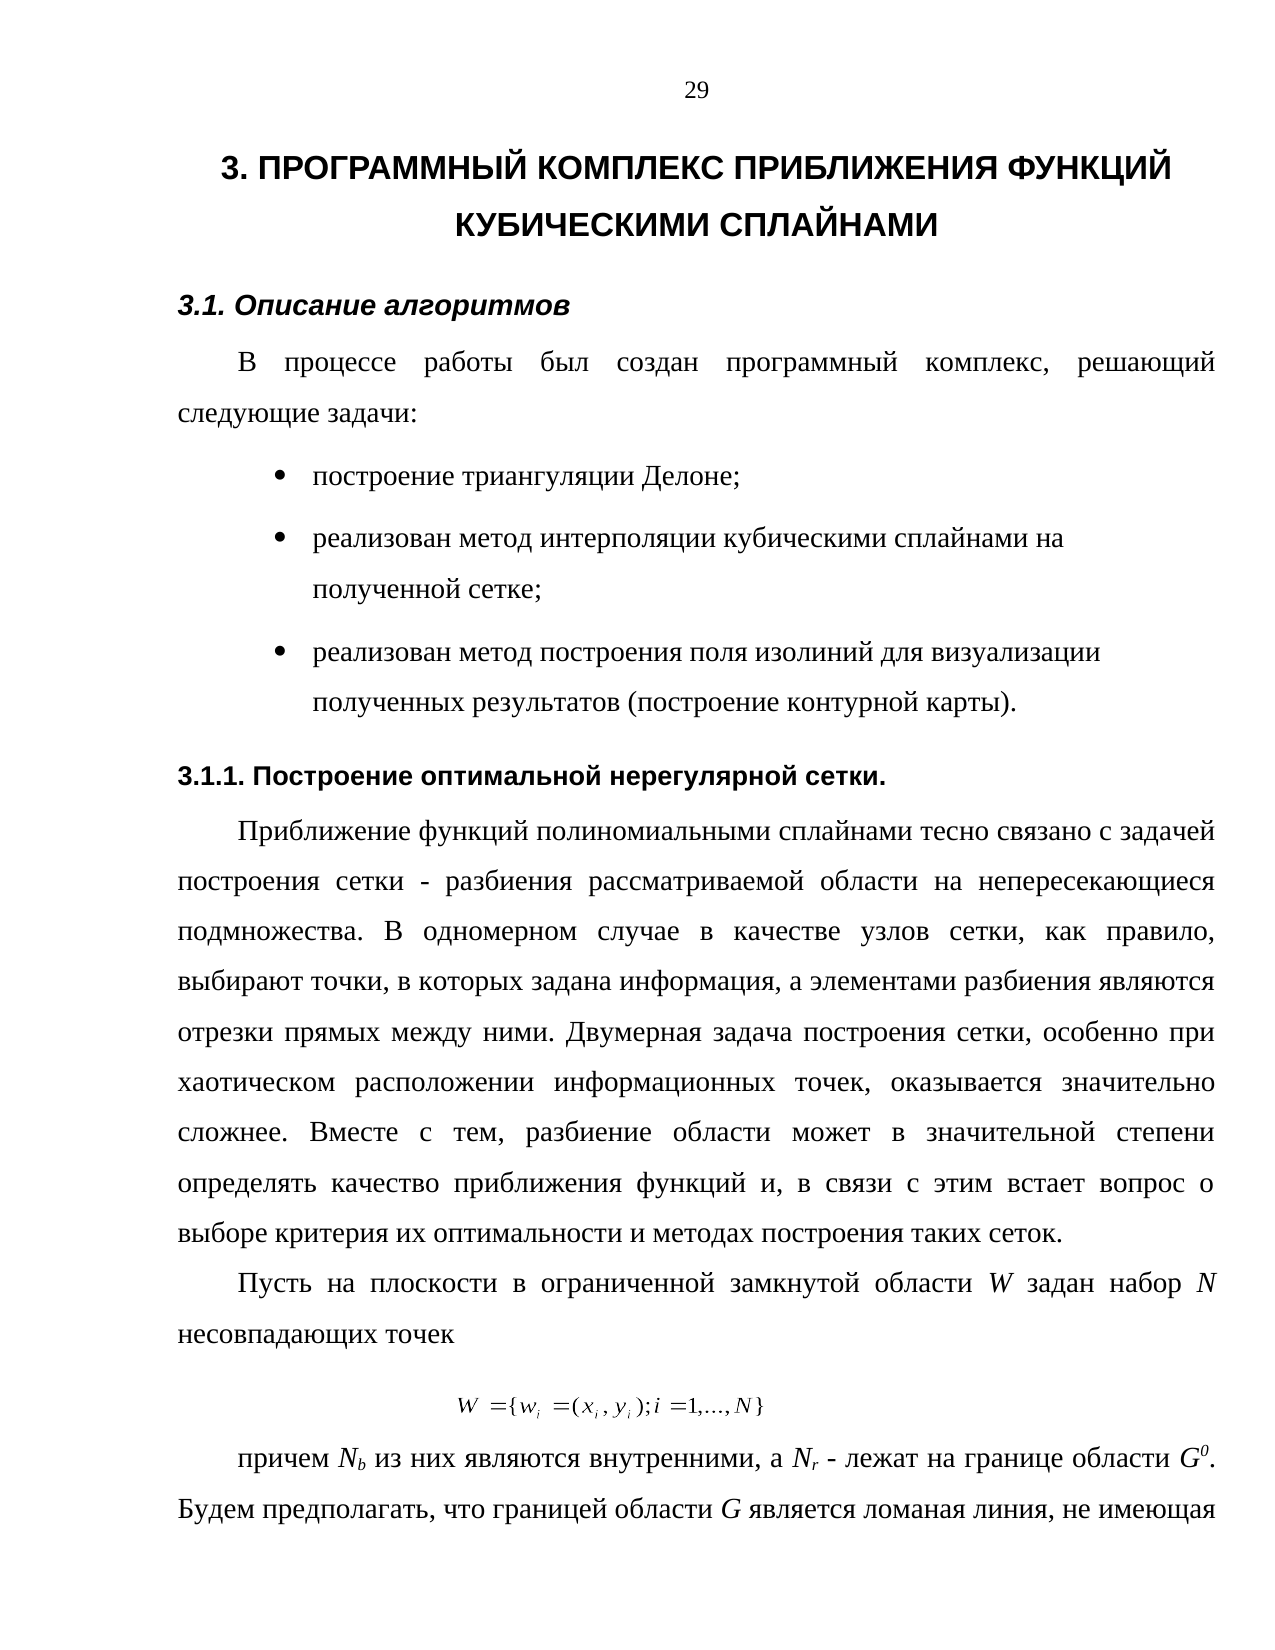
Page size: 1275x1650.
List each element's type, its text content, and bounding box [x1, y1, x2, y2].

text Приближение функций полиномиальными сплайнами тесно связано с задачей построения сетки - разбиения рассматриваемой области на непересекающиеся подмножества. В одномерном случае в качестве узлов сетки, как правило, выбирают точки, в которых задана информация, а элементами разбиения являются отрезки прямых между ними. Двумерная задача построения сетки, особенно при хаотическом расположении информационных точек, оказывается значительно сложнее. Вместе с тем, разбиение области может в значительной степени определять качество приближения функций и, в связи с этим встает вопрос о выборе критерия их оптимальности и методах построения таких сеток. [177, 813, 1216, 1249]
list построение триангуляции Делоне; [275, 458, 1216, 491]
text В процессе работы был создан программный комплекс, решающий следующие задачи: [177, 344, 1216, 428]
subtitle 3.1.1. Построение оптимальной нерегулярной сетки. [177, 759, 1216, 791]
text причем Nb из них являются внутренними, а Nr - лежат на границе области G0. Будем предполагать, что границей области G является ломаная линия, не имеющая [177, 1441, 1216, 1524]
list реализован метод интерполяции кубическими сплайнами на полученной сетке; [275, 521, 1216, 604]
list реализован метод построения поля изолиний для визуализации полученных результатов (построение контурной карты). [275, 634, 1216, 718]
text Пусть на плоскости в ограниченной замкнутой области W задан набор N несовпадающих точек [177, 1265, 1216, 1349]
subtitle 3.1. Описание алгоритмов [177, 288, 1216, 321]
subtitle 3. ПРОГРАММНЫЙ КОМПЛЕКС ПРИБЛИЖЕНИЯ ФУНКЦИЙ КУБИЧЕСКИМИ СПЛАЙНАМИ [177, 148, 1216, 244]
